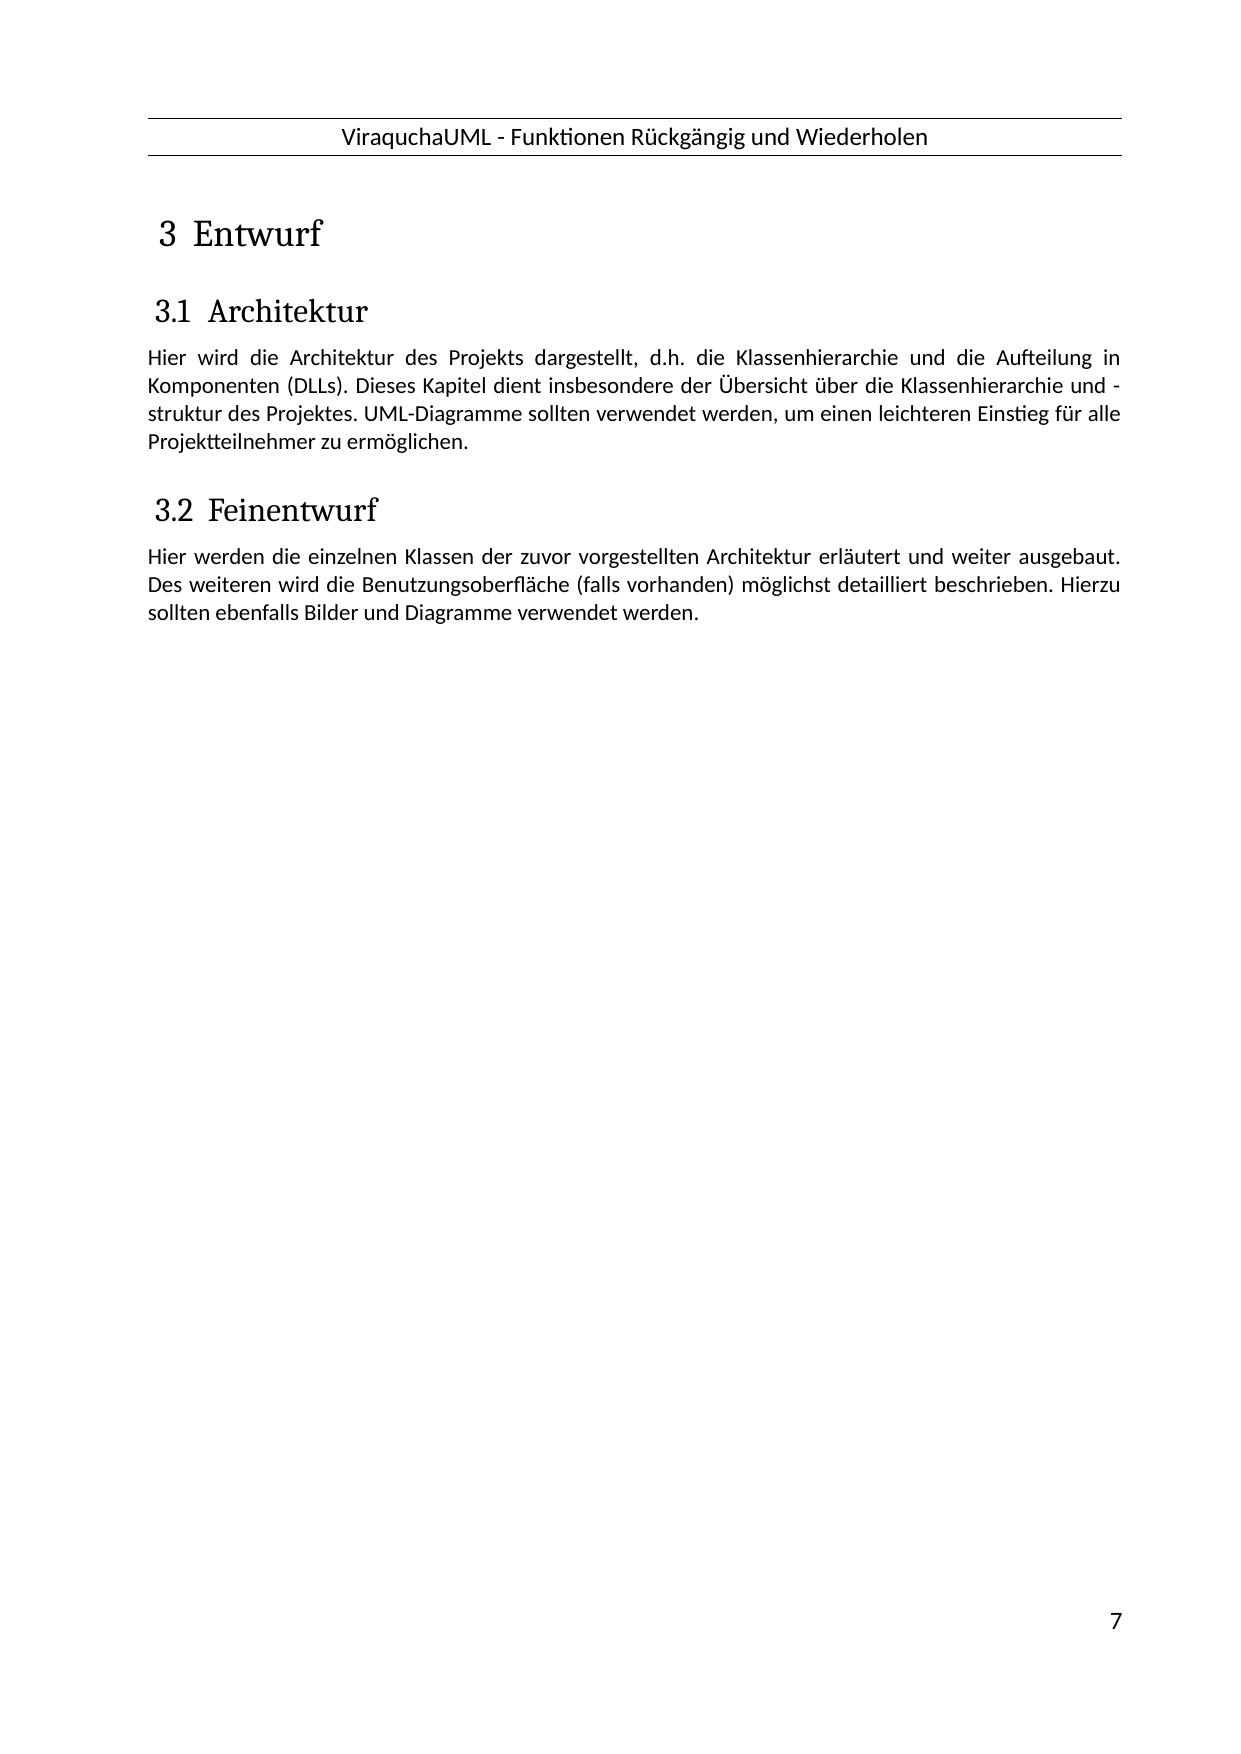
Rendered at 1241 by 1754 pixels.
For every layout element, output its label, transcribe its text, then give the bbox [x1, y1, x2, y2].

subtitle Architektur [148, 292, 1122, 331]
subtitle Feinentwurf [148, 491, 1122, 529]
subtitle Entwurf [148, 209, 1122, 259]
text Hier wird die Architektur des Projekts dargestellt, d.h. die Klassenhierarchie und die Aufteilung in Komponenten (DLLs). Dieses Kapitel dient insbesondere der Übersicht über die Klassenhierarchie und -struktur des Projektes. UML-Diagramme sollten verwendet werden, um einen leichteren Einstieg für alle Projektteilnehmer zu ermöglichen. [148, 343, 1122, 455]
text Hier werden die einzelnen Klassen der zuvor vorgestellten Architektur erläutert und weiter ausgebaut. Des weiteren wird die Benutzungsoberfläche (falls vorhanden) möglichst detailliert beschrieben. Hierzu sollten ebenfalls Bilder und Diagramme verwendet werden. [148, 542, 1122, 626]
